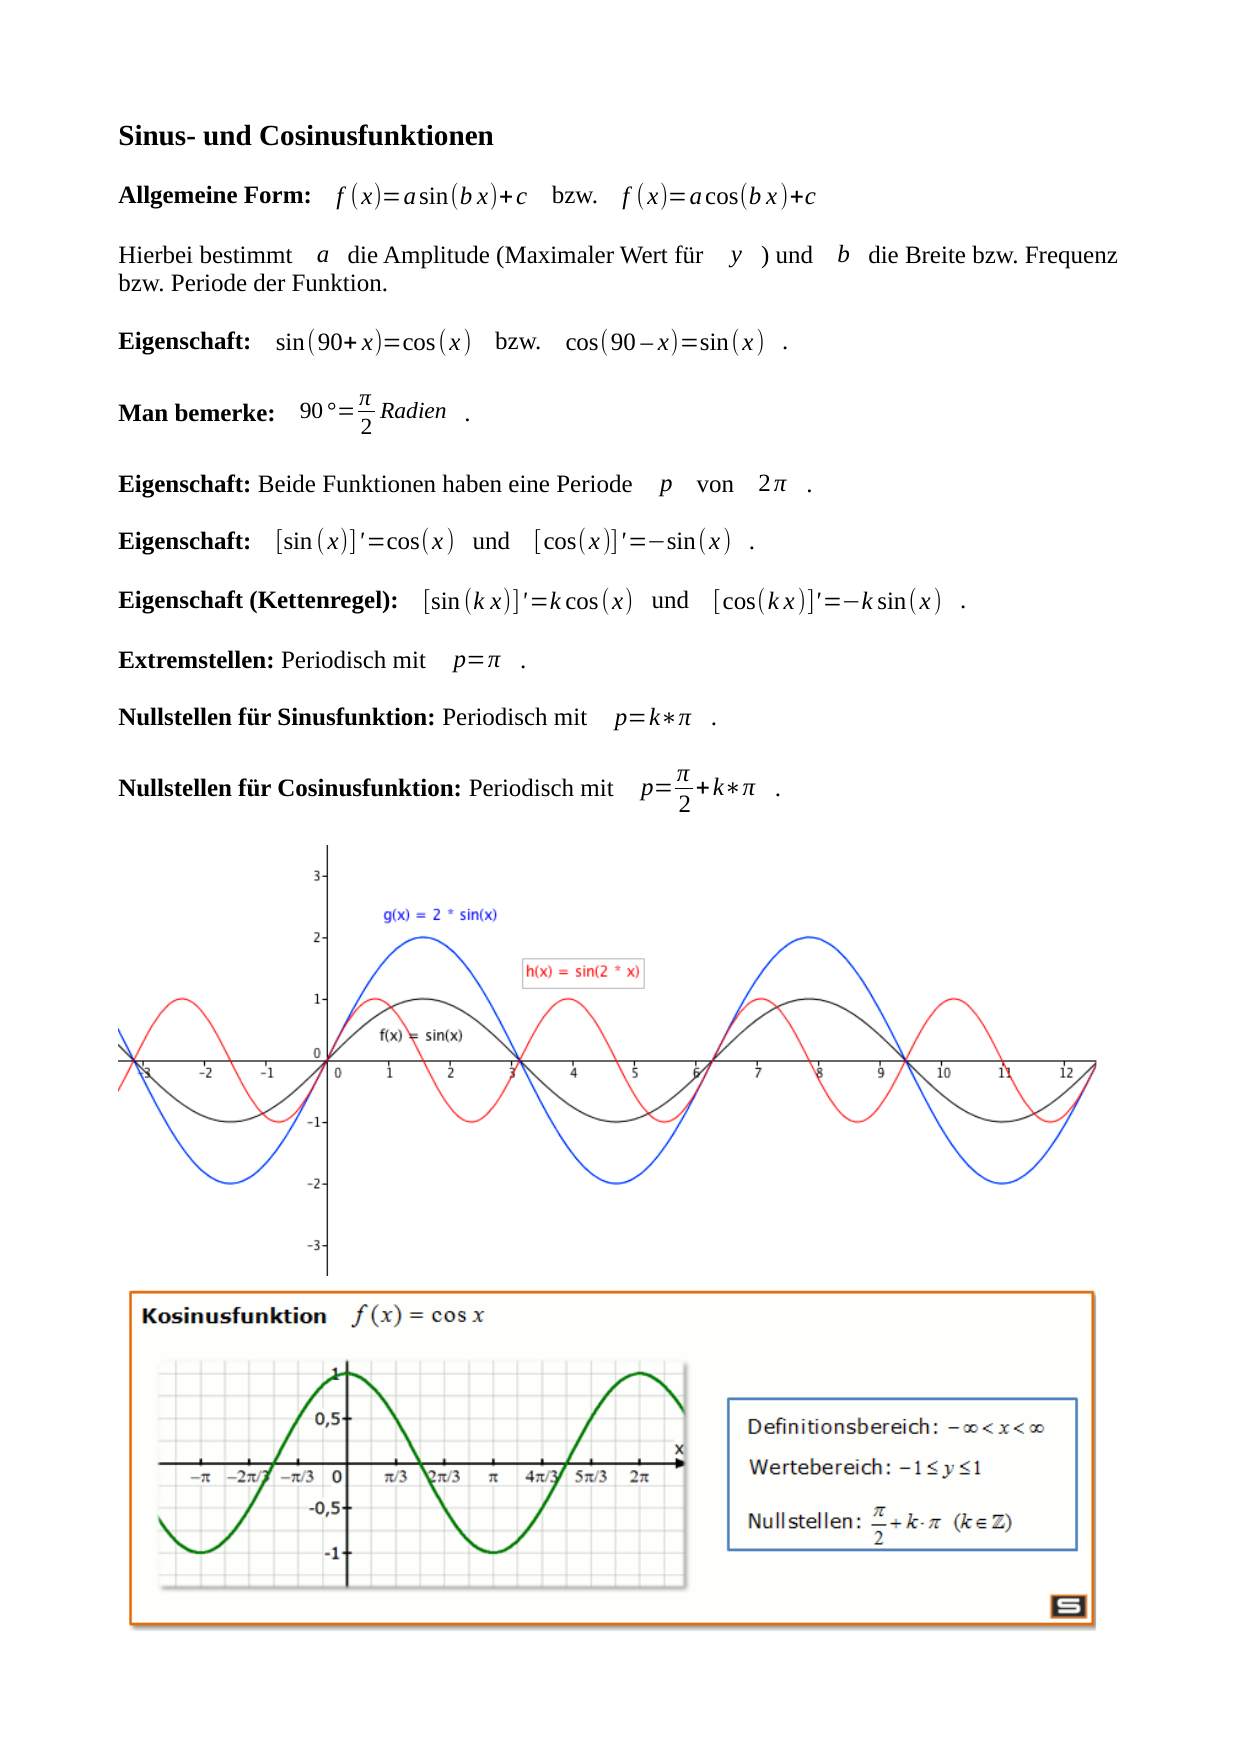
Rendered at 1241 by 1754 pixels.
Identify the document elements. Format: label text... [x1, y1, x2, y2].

text Nullstellen für Cosinusfunktion: Periodisch mit . [118, 760, 1122, 819]
text Allgemeine Form: bzw. [118, 180, 1122, 211]
text Extremstellen: Periodisch mit . [118, 645, 1122, 673]
text Man bemerke: . [118, 385, 1122, 440]
text Eigenschaft: Beide Funktionen haben eine Periode von . [118, 469, 1122, 497]
text Eigenschaft: und . [118, 526, 1122, 557]
picture [118, 845, 1097, 1276]
text Sinus- und Cosinusfunktionen [118, 118, 1122, 152]
text Hierbei bestimmt die Amplitude (Maximaler Wert für ) und die Breite bzw. Frequenz bzw. Periode der Funktion. [118, 240, 1122, 297]
text Nullstellen für Sinusfunktion: Periodisch mit . [118, 702, 1122, 731]
text Eigenschaft: bzw. . [118, 326, 1122, 356]
picture [128, 1287, 1097, 1631]
text Eigenschaft (Kettenregel): und . [118, 585, 1122, 616]
